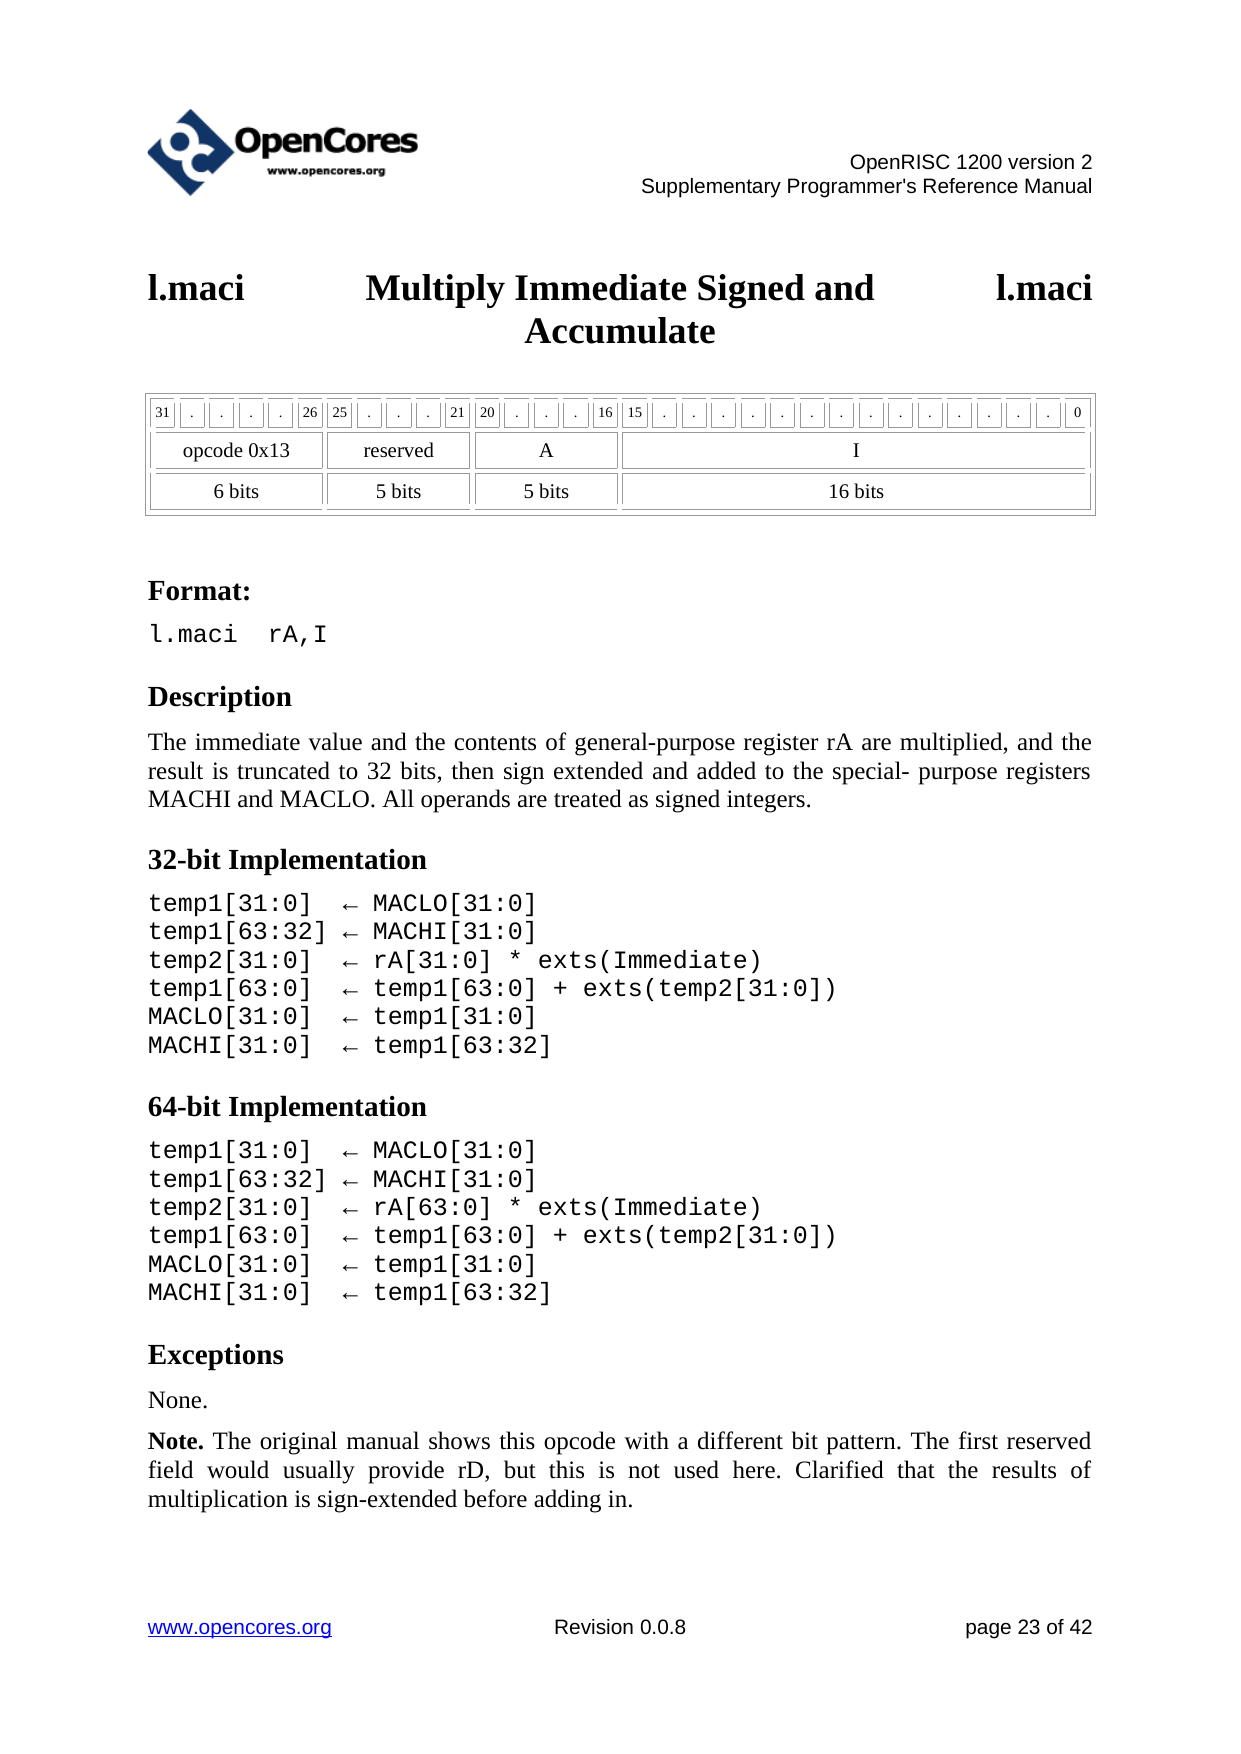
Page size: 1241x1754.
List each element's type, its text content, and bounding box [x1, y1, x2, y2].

table_header 0 [1063, 394, 1093, 427]
table_header . [531, 394, 561, 427]
text Note. The original manual shows this opcode with a different bit pattern. The first reserved field would usually provide rD, but this is not used here. Clarified that the results of multiplication is sign-extended before adding in. [148, 1426, 1093, 1513]
table_header 20 [472, 394, 502, 427]
table_header . [679, 394, 708, 427]
table_header 31 [148, 394, 177, 427]
table_header . [974, 394, 1003, 427]
table_cell 5 bits [325, 468, 472, 509]
table_header l.maci [148, 227, 325, 351]
title Description [148, 679, 1093, 712]
table_cell 6 bits [148, 468, 325, 509]
title Exceptions [148, 1337, 1093, 1370]
table_header . [886, 394, 915, 427]
table_header . [413, 394, 443, 427]
table_cell 16 bits [620, 468, 1093, 509]
table_header l.maci [915, 227, 1093, 351]
table_header . [738, 394, 767, 427]
table_header . [1004, 394, 1033, 427]
table_cell 5 bits [472, 468, 620, 509]
table_header . [354, 394, 384, 427]
table_header . [797, 394, 826, 427]
table_header . [856, 394, 886, 427]
text MACLO[31:0] ← temp1[31:0] [148, 1004, 1093, 1032]
table_header . [236, 394, 266, 427]
text None. [148, 1385, 1093, 1414]
table_cell reserved [325, 427, 472, 468]
text temp1[63:0] ← temp1[63:0] + exts(temp2[31:0]) [148, 976, 1093, 1004]
text MACLO[31:0] ← temp1[31:0] [148, 1251, 1093, 1279]
table_header . [502, 394, 531, 427]
text temp2[31:0] ← rA[63:0] * exts(Immediate) [148, 1194, 1093, 1223]
table_header 15 [620, 394, 649, 427]
title 32-bit Implementation [148, 842, 1093, 876]
text MACHI[31:0] ← temp1[63:32] [148, 1032, 1093, 1061]
title Format: [148, 573, 1093, 607]
table_header . [649, 394, 679, 427]
table_header 26 [295, 394, 325, 427]
table_header . [207, 394, 236, 427]
text temp2[31:0] ← rA[31:0] * exts(Immediate) [148, 947, 1093, 976]
table_header 16 [590, 394, 620, 427]
table_cell I [620, 427, 1093, 468]
text The immediate value and the contents of general-purpose register rA are multiplied, and the result is truncated to 32 bits, then sign extended and added to the special- purpose registers MACHI and MACLO. All operands are treated as signed integers. [148, 727, 1093, 813]
table_header 21 [443, 394, 472, 427]
text temp1[63:32] ← MACHI[31:0] [148, 1166, 1093, 1194]
table_header . [915, 394, 944, 427]
table_header . [266, 394, 295, 427]
text temp1[63:0] ← temp1[63:0] + exts(temp2[31:0]) [148, 1223, 1093, 1251]
text l.maci rA,I [148, 621, 1093, 650]
table_header . [1033, 394, 1063, 427]
text MACHI[31:0] ← temp1[63:32] [148, 1279, 1093, 1308]
table_header . [384, 394, 413, 427]
text temp1[63:32] ← MACHI[31:0] [148, 919, 1093, 947]
table_header . [708, 394, 738, 427]
table_header . [768, 394, 797, 427]
table_header . [945, 394, 974, 427]
text temp1[31:0] ← MACLO[31:0] [148, 891, 1093, 919]
table_cell A [472, 427, 620, 468]
table_header . [177, 394, 207, 427]
text temp1[31:0] ← MACLO[31:0] [148, 1138, 1093, 1166]
title 64-bit Implementation [148, 1089, 1093, 1123]
table_header . [561, 394, 590, 427]
table_header . [826, 394, 856, 427]
picture [147, 109, 418, 196]
table_cell opcode 0x13 [148, 427, 325, 468]
table_header Multiply Immediate Signed and Accumulate [325, 227, 915, 351]
table_header 25 [325, 394, 354, 427]
